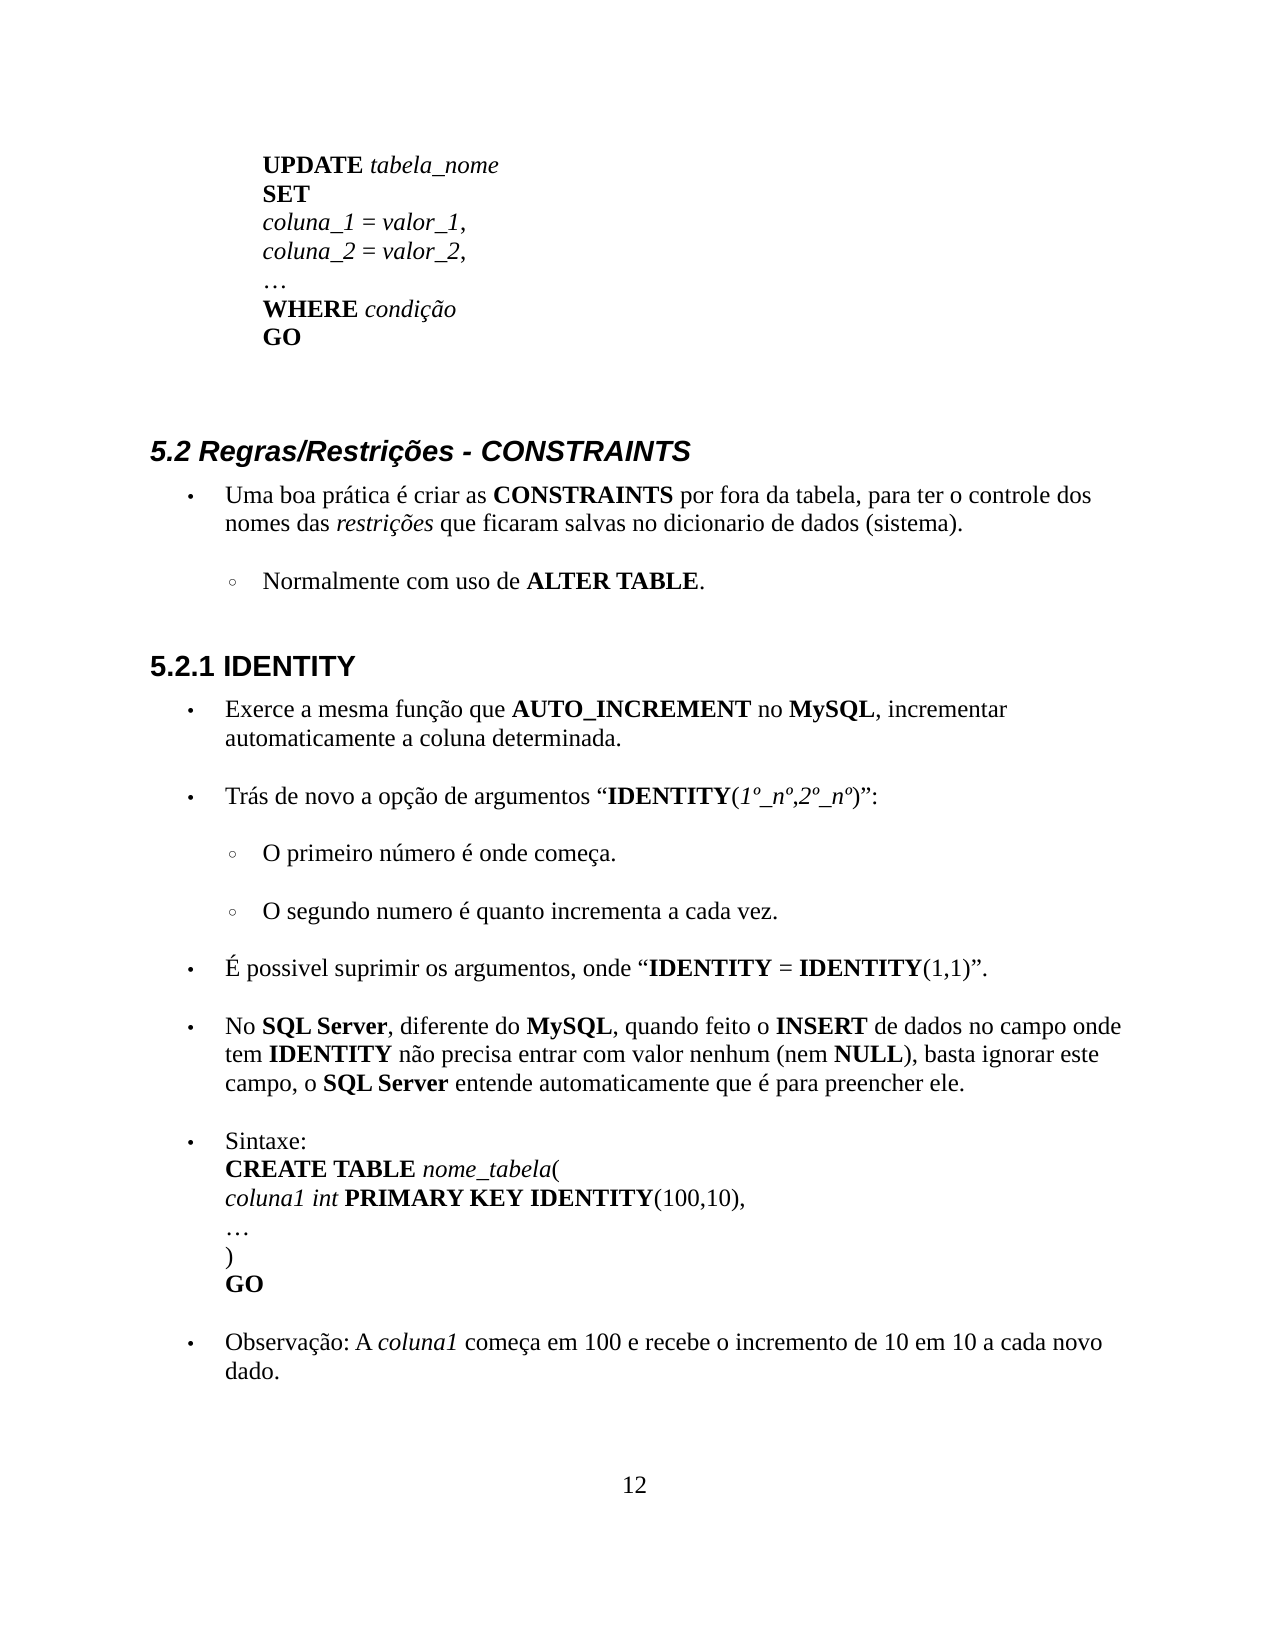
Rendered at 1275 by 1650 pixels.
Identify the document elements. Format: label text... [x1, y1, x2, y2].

list Trás de novo a opção de argumentos “IDENTITY(1º_nº,2º_nº)”: [187, 781, 1125, 838]
subtitle 5.2.1 IDENTITY [150, 648, 1125, 682]
list Sintaxe: UPDATE tabela_nome SET coluna_1 = valor_1, coluna_2 = valor_2, … WHERE condição GO [225, 150, 1125, 380]
list Exerce a mesma função que AUTO_INCREMENT no MySQL, incrementar automaticamente a coluna determinada. [187, 694, 1125, 781]
list O segundo numero é quanto incrementa a cada vez. [225, 896, 1125, 953]
list Normalmente com uso de ALTER TABLE. [225, 566, 1125, 623]
subtitle 5.2 Regras/Restrições - CONSTRAINTS [150, 434, 1125, 467]
list Observação: A coluna1 começa em 100 e recebe o incremento de 10 em 10 a cada novo dado. [187, 1327, 1125, 1413]
list Uma boa prática é criar as CONSTRAINTS por fora da tabela, para ter o controle dos nomes das restrições que ficaram salvas no dicionario de dados (sistema). [187, 480, 1125, 566]
list Sintaxe: CREATE TABLE nome_tabela( coluna1 int PRIMARY KEY IDENTITY(100,10), … ) GO [187, 1126, 1125, 1327]
list É possivel suprimir os argumentos, onde “IDENTITY = IDENTITY(1,1)”. [187, 953, 1125, 1011]
list No SQL Server, diferente do MySQL, quando feito o INSERT de dados no campo onde tem IDENTITY não precisa entrar com valor nenhum (nem NULL), basta ignorar este campo, o SQL Server entende automaticamente que é para preencher ele. [187, 1011, 1125, 1126]
list O primeiro número é onde começa. [225, 838, 1125, 896]
